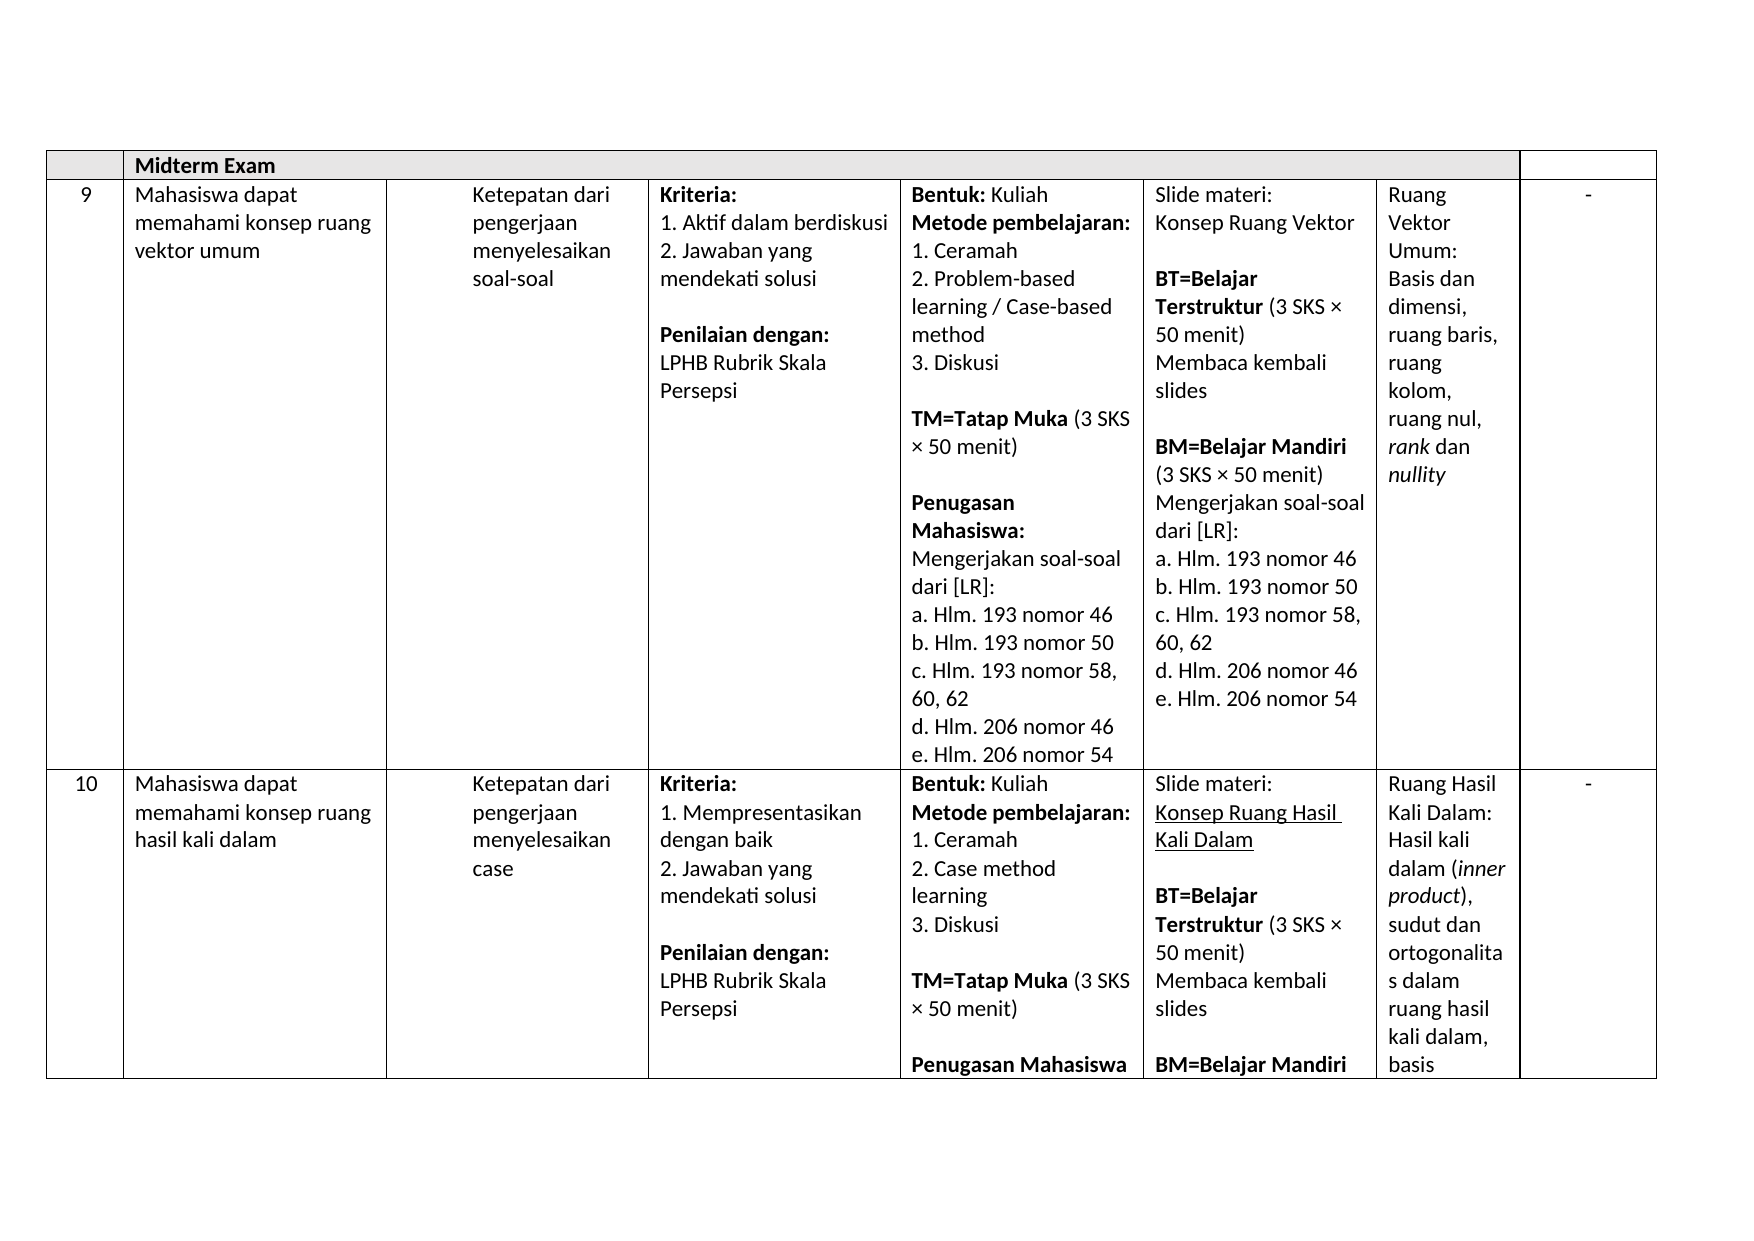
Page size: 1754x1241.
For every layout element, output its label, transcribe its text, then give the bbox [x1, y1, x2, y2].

table_cell Midterm Exam [124, 151, 1519, 179]
table_cell Ruang Hasil Kali Dalam: Hasil kali dalam (inner product), sudut dan ortogonalitas dalam ruang hasil kali dalam, basis [1377, 770, 1519, 1078]
table_cell Mahasiswa dapat memahami konsep ruang vektor umum [124, 180, 386, 768]
table_cell - [1521, 180, 1656, 768]
table_cell 9 [47, 180, 123, 768]
table_cell Ketepatan dari pengerjaan menyelesaikan soal-soal [387, 180, 648, 768]
table_cell Bentuk: Kuliah Metode pembelajaran: 1. Ceramah 2. Problem-based learning / Case-based method 3. Diskusi TM=Tatap Muka (3 SKS × 50 menit) Penugasan Mahasiswa: Mengerjakan soal-soal dari [LR]: a. Hlm. 193 nomor 46 b. Hlm. 193 nomor 50 c. Hlm. 193 nomor 58, 60, 62 d. Hlm. 206 nomor 46 e. Hlm. 206 nomor 54 [901, 180, 1143, 768]
table_cell - [1521, 770, 1656, 1078]
table_cell Bentuk: Kuliah Metode pembelajaran: 1. Ceramah 2. Case method learning 3. Diskusi TM=Tatap Muka (3 SKS × 50 menit) Penugasan Mahasiswa [901, 770, 1143, 1078]
table_cell Kriteria: 1. Aktif dalam berdiskusi 2. Jawaban yang mendekati solusi Penilaian dengan: LPHB Rubrik Skala Persepsi [649, 180, 900, 768]
table_cell Slide materi: Konsep Ruang Hasil Kali Dalam BT=Belajar Terstruktur (3 SKS × 50 menit) Membaca kembali slides BM=Belajar Mandiri [1144, 770, 1376, 1078]
table_cell 10 [47, 770, 123, 1078]
table_cell Kriteria: 1. Mempresentasikan dengan baik 2. Jawaban yang mendekati solusi Penilaian dengan: LPHB Rubrik Skala Persepsi [649, 770, 900, 1078]
table_cell Ketepatan dari pengerjaan menyelesaikan case [387, 770, 648, 1078]
table_cell Ruang Vektor Umum: Basis dan dimensi, ruang baris, ruang kolom, ruang nul, rank dan nullity [1377, 180, 1519, 768]
table_cell [1521, 151, 1656, 179]
table_cell Slide materi: Konsep Ruang Vektor BT=Belajar Terstruktur (3 SKS × 50 menit) Membaca kembali slides BM=Belajar Mandiri (3 SKS × 50 menit) Mengerjakan soal-soal dari [LR]: a. Hlm. 193 nomor 46 b. Hlm. 193 nomor 50 c. Hlm. 193 nomor 58, 60, 62 d. Hlm. 206 nomor 46 e. Hlm. 206 nomor 54 [1144, 180, 1376, 768]
table_cell Mahasiswa dapat memahami konsep ruang hasil kali dalam [124, 770, 386, 1078]
table_cell [47, 151, 123, 179]
